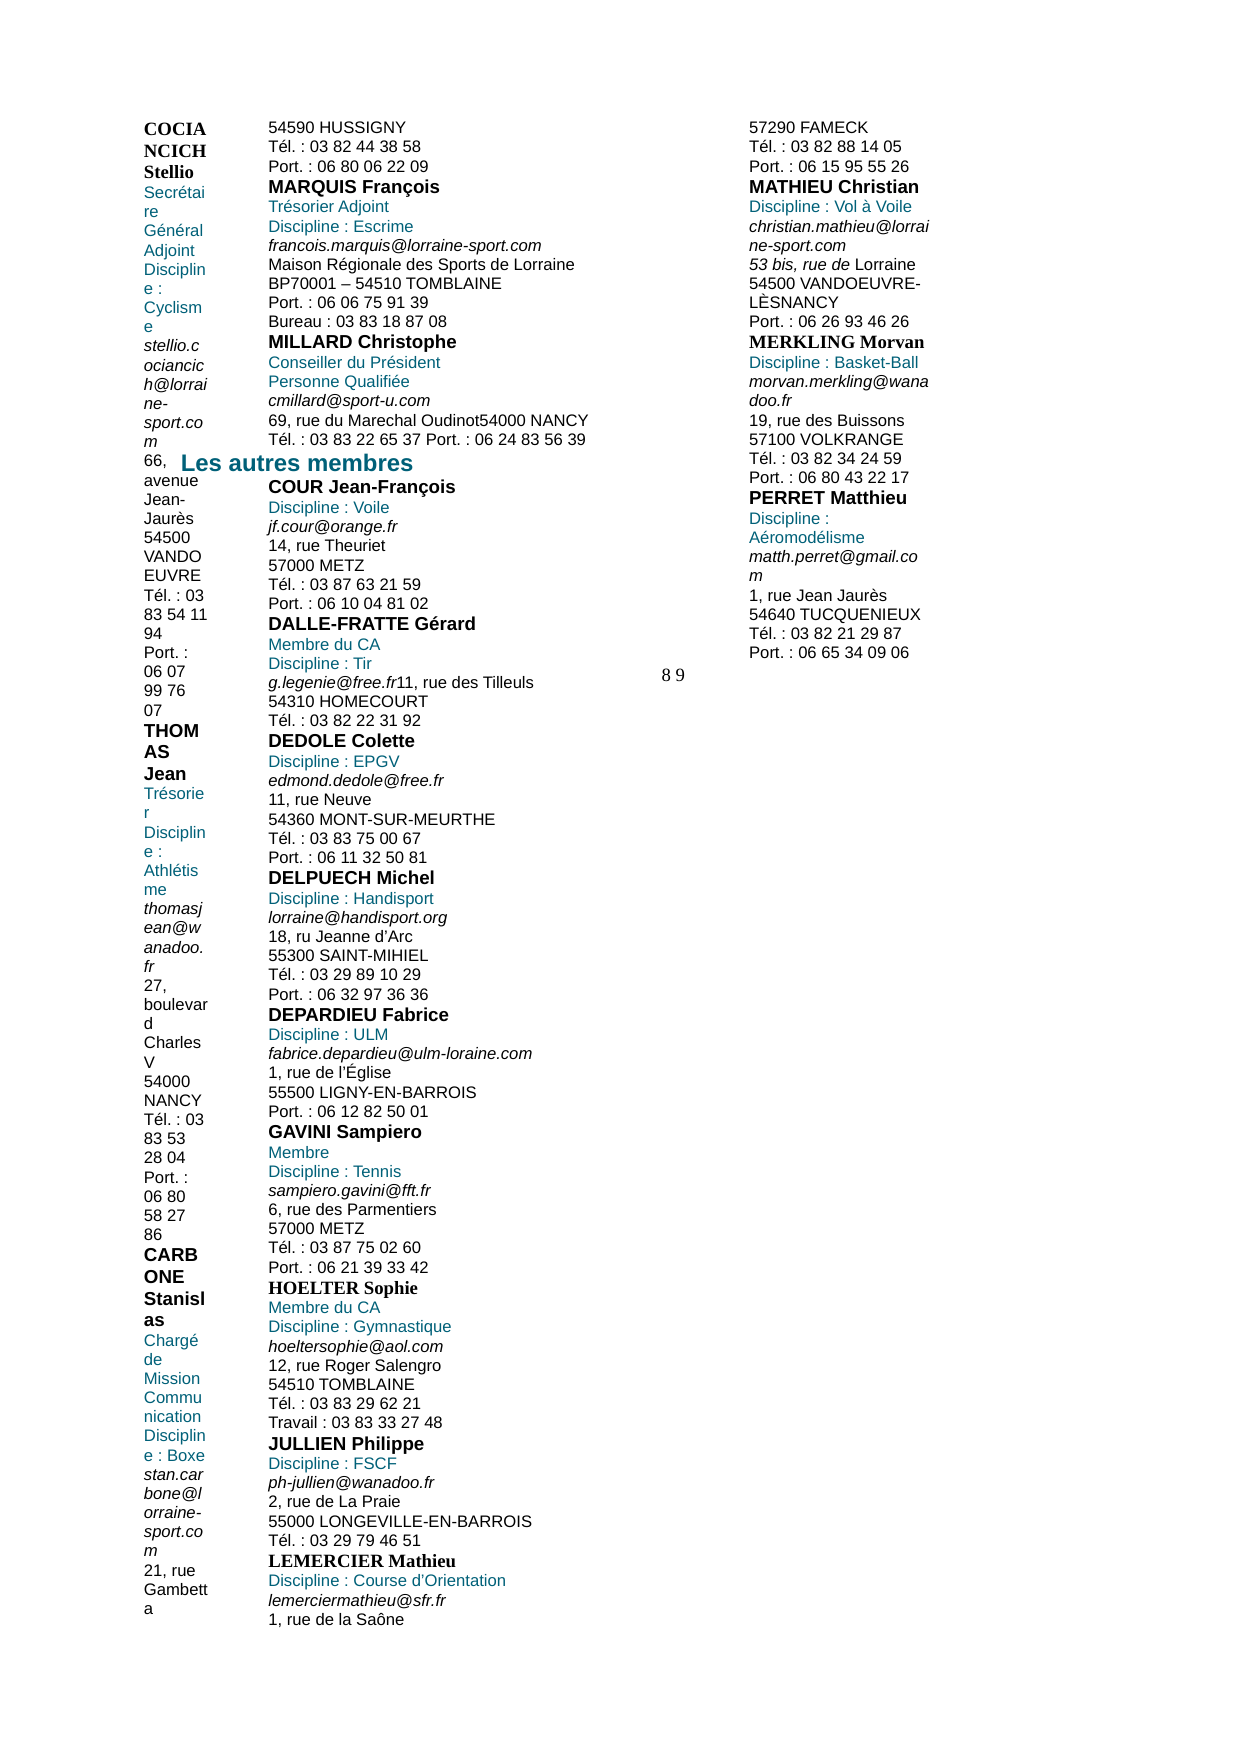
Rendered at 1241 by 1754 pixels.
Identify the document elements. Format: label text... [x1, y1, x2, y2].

text Discipline : Tennis [268, 1162, 627, 1181]
text Port. : 06 10 04 81 02 [268, 594, 627, 613]
text 2, rue de La Praie [268, 1492, 627, 1511]
text Port. : 06 80 43 22 17 [749, 468, 931, 487]
text Port. : 06 32 97 36 36 [268, 984, 627, 1003]
text thomasjean@wanadoo.fr [144, 899, 163, 976]
text COUR Jean-François [268, 476, 627, 498]
text LEMERCIER Mathieu [268, 1550, 627, 1571]
text 66, avenue Jean-Jaurès [144, 451, 163, 528]
text Port. : 06 26 93 46 26 [749, 312, 931, 331]
text lorraine@handisport.org [268, 908, 627, 927]
text Discipline : Handisport [268, 888, 627, 908]
text Tél. : 03 83 53 28 04 [144, 1110, 163, 1167]
text ph-jullien@wanadoo.fr [268, 1473, 627, 1492]
text DALLE-FRATTE Gérard [268, 613, 627, 634]
text edmond.dedole@free.fr [268, 771, 627, 790]
text Discipline : Basket-Ball [749, 353, 931, 372]
text 54500 VANDOEUVRE-LÈSNANCY [749, 274, 931, 312]
text Tél. : 03 87 75 02 60 [268, 1238, 627, 1257]
text BP70001 – 54510 TOMBLAINE [268, 274, 627, 293]
text Discipline : Gymnastique [268, 1317, 627, 1336]
text Tél. : 03 82 22 31 92 [268, 711, 627, 730]
text Tél. : 03 29 79 46 51 [268, 1531, 627, 1550]
text fabrice.depardieu@ulm-loraine.com [268, 1044, 627, 1063]
text Discipline : FSCF [268, 1454, 627, 1473]
text stellio.cociancich@lorraine-sport.com [144, 336, 163, 451]
text g.legenie@free.fr11, rue des Tilleuls [268, 673, 627, 692]
text 55300 SAINT-MIHIEL [268, 946, 627, 965]
text Port. : 06 12 82 50 01 [268, 1102, 627, 1121]
text Maison Régionale des Sports de Lorraine [268, 255, 627, 274]
text Tél. : 03 82 34 24 59 [749, 449, 931, 468]
text Discipline : Aéromodélisme [749, 509, 931, 547]
text 54640 TUCQUENIEUX [749, 604, 931, 624]
text Port. : 06 15 95 55 26 [749, 156, 931, 176]
text Discipline : EPGV [268, 752, 627, 771]
text GAVINI Sampiero [268, 1121, 627, 1142]
text Trésorier Adjoint [268, 197, 627, 216]
text Chargé de Mission Communication [144, 1330, 163, 1426]
text MERKLING Morvan [749, 331, 931, 353]
text MATHIEU Christian [749, 176, 931, 197]
text Discipline : Athlétisme [144, 822, 163, 899]
text Discipline : Boxe [144, 1426, 163, 1464]
text lemerciermathieu@sfr.fr [268, 1590, 627, 1609]
text 21, rue Gambetta [144, 1560, 163, 1618]
text Port. : 06 06 75 91 39 [268, 293, 627, 312]
text DEPARDIEU Fabrice [268, 1003, 627, 1025]
text Tél. : 03 83 54 11 94 Port. : 06 07 99 76 07 [144, 585, 163, 719]
text Port. : 06 80 58 27 86 [144, 1167, 163, 1244]
text Discipline : Course d’Orientation [268, 1571, 627, 1590]
text Tél. : 03 83 75 00 67 [268, 828, 627, 848]
text sampiero.gavini@fft.fr [268, 1181, 627, 1200]
text COCIANCICH Stellio [144, 118, 163, 183]
text 12, rue Roger Salengro [268, 1356, 627, 1375]
text Secrétaire Général Adjoint [144, 183, 163, 259]
text matth.perret@gmail.com [749, 547, 931, 585]
text 54000 NANCY [144, 1072, 163, 1110]
text Port. : 06 11 32 50 81 [268, 848, 627, 867]
text Bureau : 03 83 18 87 08 [268, 312, 627, 331]
text PERRET Matthieu [749, 487, 931, 509]
text 1, rue de l’Église [268, 1063, 627, 1082]
text 57100 VOLKRANGE [749, 429, 931, 449]
text Trésorier [144, 784, 163, 822]
text Membre [268, 1142, 627, 1162]
text 54360 MONT-SUR-MEURTHE [268, 809, 627, 828]
text stan.carbone@lorraine-sport.com [144, 1464, 163, 1560]
text HOELTER Sophie [268, 1277, 627, 1298]
text 14, rue Theuriet [268, 536, 627, 555]
text Tél. : 03 82 44 38 58 [268, 137, 627, 156]
text cmillard@sport-u.com [268, 391, 627, 410]
text 6, rue des Parmentiers [268, 1200, 627, 1219]
text Discipline : Tir [268, 654, 627, 673]
text 1, rue de la Saône [268, 1609, 627, 1629]
text DELPUECH Michel [268, 867, 627, 888]
text morvan.merkling@wanadoo.fr [749, 372, 931, 410]
text jf.cour@orange.fr [268, 517, 627, 536]
text 8 9 Lorraine Lorraine [661, 662, 931, 686]
text 57000 METZ [268, 1219, 627, 1238]
text 19, rue des Buissons [749, 410, 931, 429]
text Tél. : 03 83 29 62 21 [268, 1394, 627, 1413]
text christian.mathieu@lorraine-sport.com [749, 216, 931, 255]
text DEDOLE Colette [268, 730, 627, 752]
text 54310 HOMECOURT [268, 692, 627, 711]
text Discipline : Cyclisme [144, 259, 163, 336]
text Les autres membres [181, 449, 627, 476]
text Tél. : 03 29 89 10 29 [268, 965, 627, 984]
text 55000 LONGEVILLE-EN-BARROIS [268, 1511, 627, 1531]
text francois.marquis@lorraine-sport.com [268, 236, 627, 255]
text 69, rue du Marechal Oudinot54000 NANCY [268, 410, 627, 429]
text Membre du CA [268, 1298, 627, 1317]
text Membre du CA [268, 634, 627, 654]
text Tél. : 03 83 22 65 37 Port. : 06 24 83 56 39 [268, 429, 627, 449]
text 54590 HUSSIGNY [268, 118, 627, 137]
text 27, boulevard Charles V [144, 976, 163, 1072]
text 57290 FAMECK [749, 118, 931, 137]
text Discipline : Voile [268, 498, 627, 517]
text Port. : 06 80 06 22 09 [268, 156, 627, 176]
text JULLIEN Philippe [268, 1432, 627, 1454]
text Travail : 03 83 33 27 48 [268, 1413, 627, 1432]
text Port. : 06 21 39 33 42 [268, 1257, 627, 1277]
text 55500 LIGNY-EN-BARROIS [268, 1082, 627, 1102]
text Tél. : 03 82 21 29 87 [749, 624, 931, 643]
text 1, rue Jean Jaurès [749, 585, 931, 604]
text Personne Qualifiée [268, 372, 627, 391]
text Port. : 06 65 34 09 06 [749, 643, 931, 662]
text Tél. : 03 82 88 14 05 [749, 137, 931, 156]
text Discipline : Vol à Voile [749, 197, 931, 216]
text Discipline : ULM [268, 1025, 627, 1044]
text 18, ru Jeanne d’Arc [268, 927, 627, 946]
text MILLARD Christophe [268, 331, 627, 353]
text CARBONE Stanislas [144, 1244, 163, 1330]
text THOMAS Jean [144, 719, 163, 784]
text 54510 TOMBLAINE [268, 1375, 627, 1394]
text Tél. : 03 87 63 21 59 [268, 574, 627, 594]
text hoeltersophie@aol.com [268, 1336, 627, 1356]
text Conseiller du Président [268, 353, 627, 372]
text 54500 VANDOEUVRE [144, 528, 163, 585]
text 53 bis, rue de Lorraine [749, 255, 931, 274]
text Discipline : Escrime [268, 216, 627, 236]
text MARQUIS François [268, 176, 627, 197]
text 57000 METZ [268, 555, 627, 574]
text 11, rue Neuve [268, 790, 627, 809]
